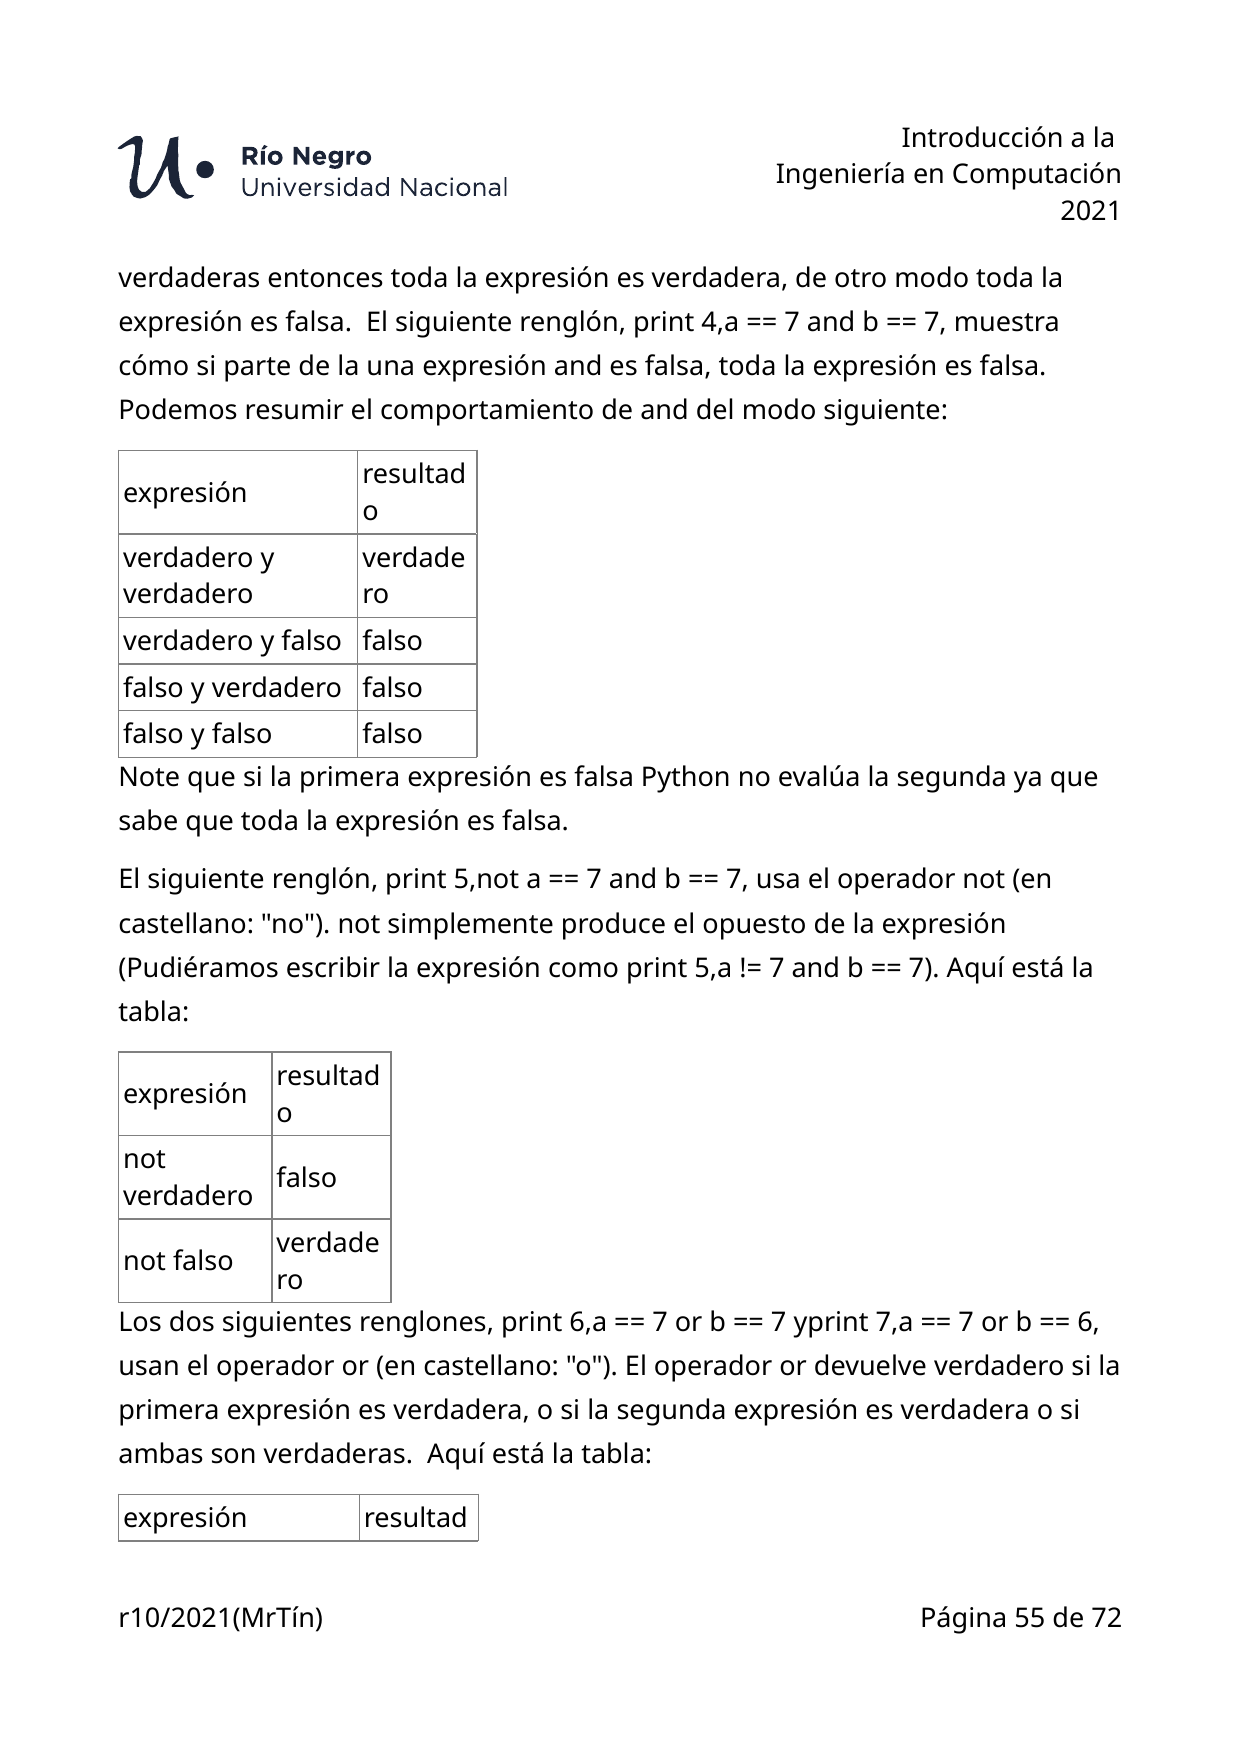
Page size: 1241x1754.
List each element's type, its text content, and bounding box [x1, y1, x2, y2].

table_cell falso [358, 618, 476, 663]
table_header expresión [119, 1053, 271, 1135]
table_cell not verdadero [119, 1136, 271, 1218]
table_header expresión [119, 451, 357, 533]
table_header expresión [119, 1495, 359, 1540]
table_cell falso [358, 711, 476, 757]
table_cell verdadero y falso [119, 618, 357, 663]
table_header resultado [273, 1053, 390, 1135]
table_cell verdadero [273, 1220, 390, 1302]
table_header resultado [358, 451, 476, 533]
table_cell falso [358, 665, 476, 710]
table_cell verdadero [358, 535, 476, 617]
text Note que si la primera expresión es falsa Python no evalúa la segunda ya que sabe que toda la expresión es falsa. [118, 757, 1122, 838]
text Los dos siguientes renglones, print 6,a == 7 or b == 7 yprint 7,a == 7 or b == 6, usan el operador or (en castellano: "o"). El operador or devuelve verdadero si la primera expresión es verdadera, o si la segunda expresión es verdadera o si ambas son verdaderas. Aquí está la tabla: [118, 1302, 1122, 1472]
table_cell falso y verdadero [119, 665, 357, 710]
text verdaderas entonces toda la expresión es verdadera, de otro modo toda la expresión es falsa. El siguiente renglón, print 4,a == 7 and b == 7, muestra cómo si parte de la una expresión and es falsa, toda la expresión es falsa. Podemos resumir el comportamiento de and del modo siguiente: [118, 258, 1122, 428]
table_header resultad [360, 1495, 478, 1540]
table_cell verdadero y verdadero [119, 535, 357, 617]
table_cell not falso [119, 1220, 271, 1302]
table_cell falso y falso [119, 711, 357, 757]
table_cell falso [273, 1136, 390, 1218]
text El siguiente renglón, print 5,not a == 7 and b == 7, usa el operador not (en castellano: "no"). not simplemente produce el opuesto de la expresión (Pudiéramos escribir la expresión como print 5,a != 7 and b == 7). Aquí está la tabla: [118, 860, 1122, 1029]
